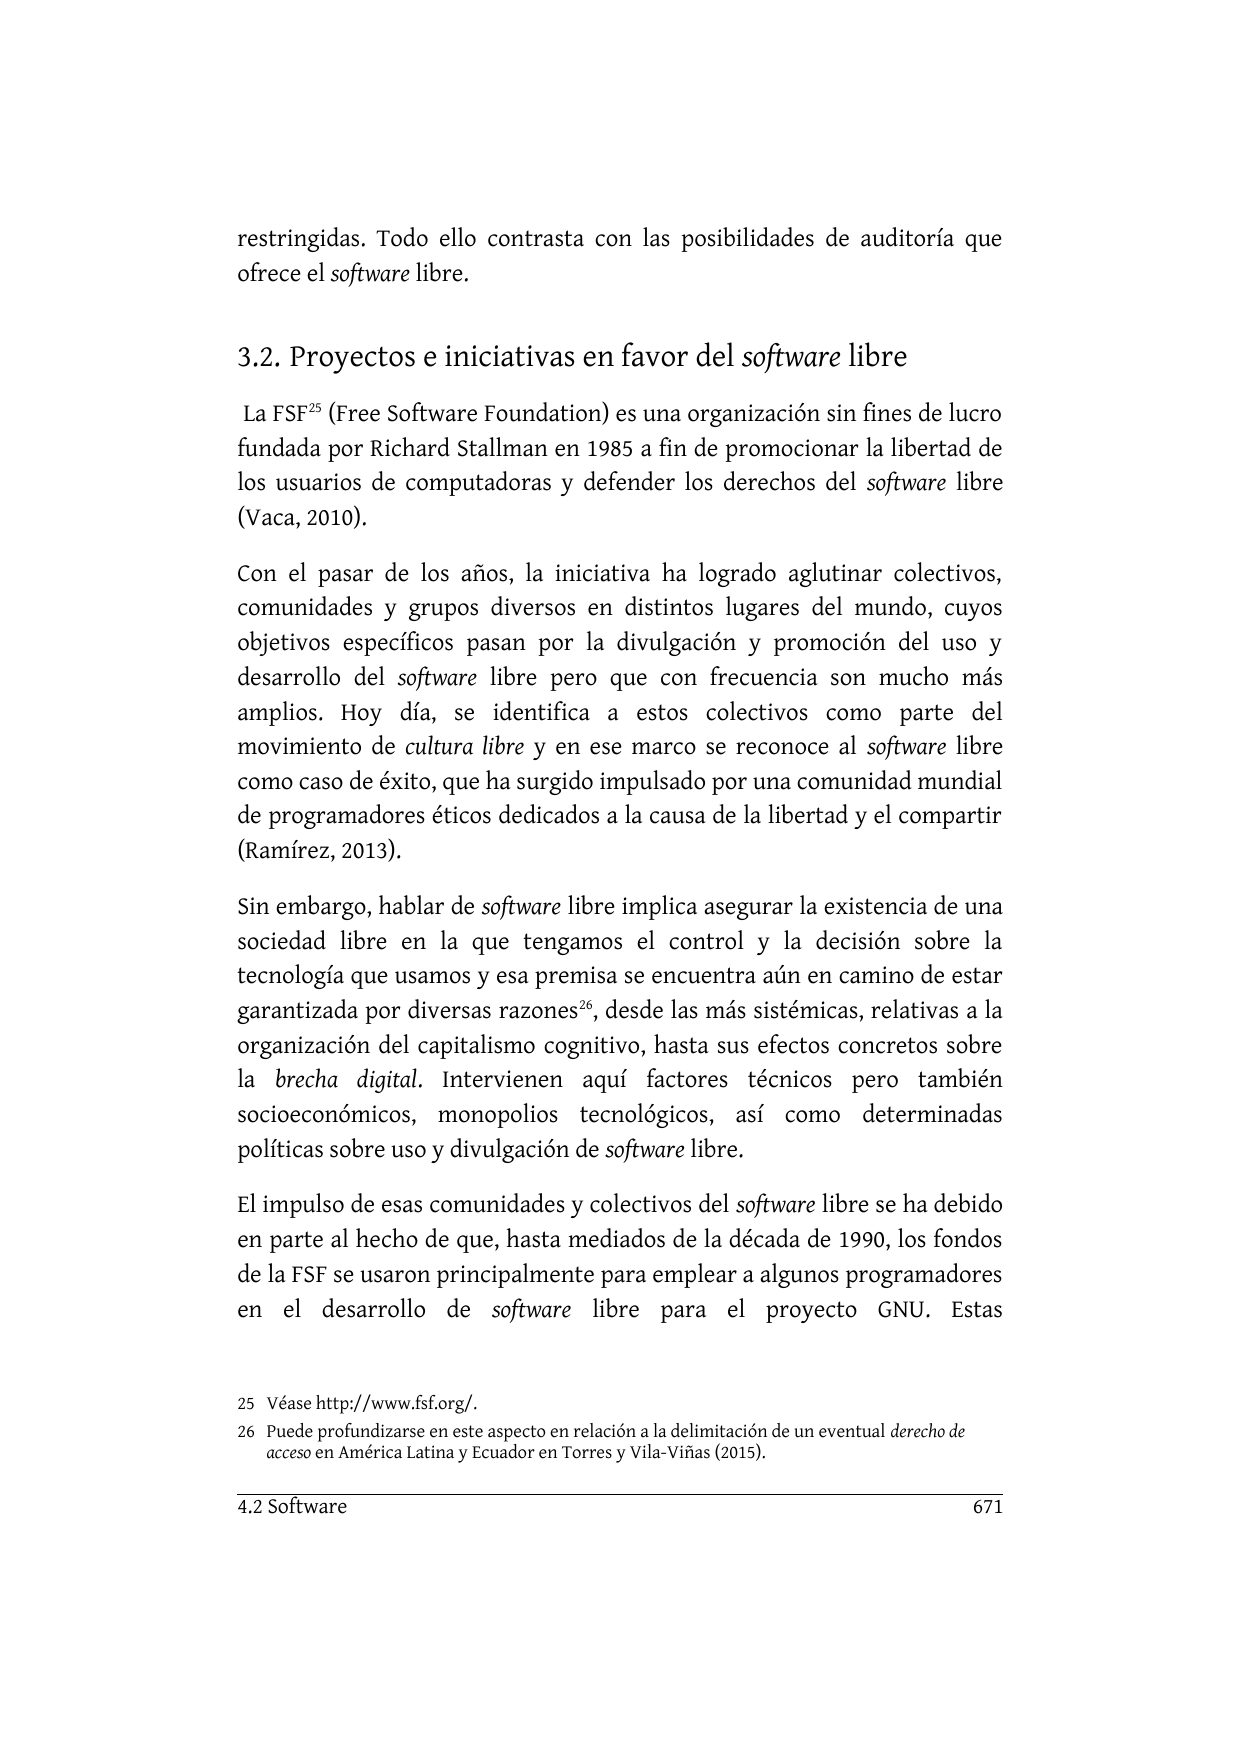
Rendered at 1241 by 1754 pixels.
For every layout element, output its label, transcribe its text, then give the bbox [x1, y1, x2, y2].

text La FSF (Free Software Foundation) es una organización sin fines de lucro fundada por Richard Stallman en 1985 a fin de promocionar la libertad de los usuarios de computadoras y defender los derechos del software libre (Vaca, 2010). [237, 399, 1003, 532]
text Puede profundizarse en este aspecto en relación a la delimitación de un eventual derecho de acceso en América Latina y Ecuador en Torres y Vila-Viñas (2015). [237, 1421, 1003, 1464]
subtitle Proyectos e iniciativas en favor del software libre [237, 339, 1003, 376]
text El impulso de esas comunidades y colectivos del software libre se ha debido en parte al hecho de que, hasta mediados de la década de 1990, los fondos de la FSF se usaron principalmente para emplear a algunos programadores en el desarrollo de software libre para el proyecto GNU. Estas [237, 1191, 1003, 1324]
text Véase http://www.fsf.org/. [237, 1393, 1003, 1414]
text Sin embargo, hablar de software libre implica asegurar la existencia de una sociedad libre en la que tengamos el control y la decisión sobre la tecnología que usamos y esa premisa se encuentra aún en camino de estar garantizada por diversas razones, desde las más sistémicas, relativas a la organización del capitalismo cognitivo, hasta sus efectos concretos sobre la brecha digital. Intervienen aquí factores técnicos pero también socioeconómicos, monopolios tecnológicos, así como determinadas políticas sobre uso y divulgación de software libre. [237, 892, 1003, 1164]
text Con el pasar de los años, la iniciativa ha logrado aglutinar colectivos, comunidades y grupos diversos en distintos lugares del mundo, cuyos objetivos específicos pasan por la divulgación y promoción del uso y desarrollo del software libre pero que con frecuencia son mucho más amplios. Hoy día, se identifica a estos colectivos como parte del movimiento de cultura libre y en ese marco se reconoce al software libre como caso de éxito, que ha surgido impulsado por una comunidad mundial de programadores éticos dedicados a la causa de la libertad y el compartir (Ramírez, 2013). [237, 559, 1003, 866]
text restringidas. Todo ello contrasta con las posibilidades de auditoría que ofrece el software libre. [237, 225, 1003, 289]
